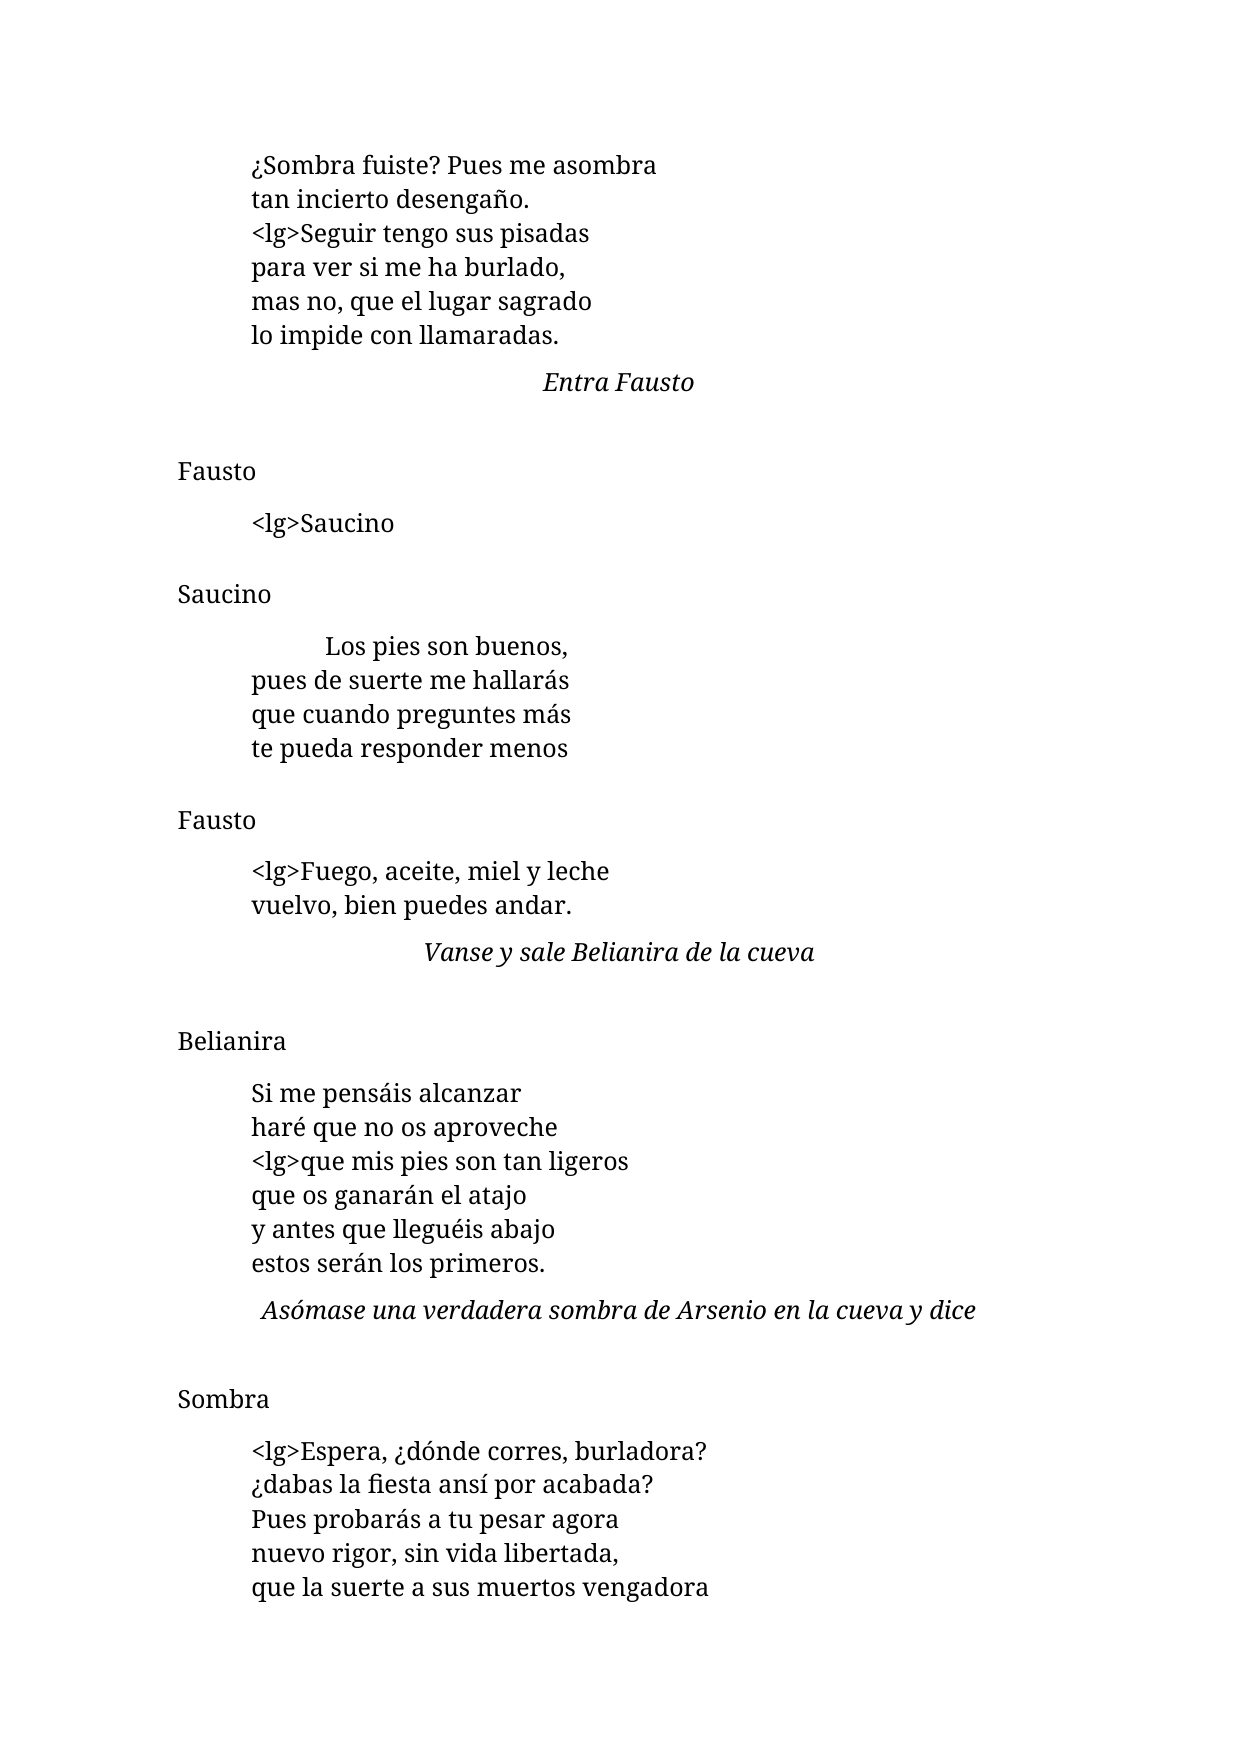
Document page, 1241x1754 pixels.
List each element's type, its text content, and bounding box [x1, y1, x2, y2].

text que os ganarán el atajo [251, 1178, 1063, 1212]
text <lg>que mis pies son tan ligeros [251, 1143, 1063, 1178]
text estos serán los primeros. [251, 1246, 1063, 1280]
text Vanse y sale Belianira de la cueva [177, 934, 1063, 969]
text <lg>Fuego, aceite, miel y leche [251, 854, 1063, 888]
text Fausto [177, 802, 1063, 836]
text <lg>Seguir tengo sus pisadas [251, 216, 1063, 250]
text Entra Fausto [177, 364, 1063, 398]
text <lg>Saucino [251, 505, 1063, 539]
text Belianira [177, 1024, 1063, 1058]
text y antes que lleguéis abajo [251, 1212, 1063, 1246]
text ¿Sombra fuiste? Pues me asombra [251, 148, 1063, 182]
text Sombra [177, 1381, 1063, 1416]
text lo impide con llamaradas. [251, 318, 1063, 352]
text te pueda responder menos [251, 731, 1063, 765]
text <lg>Espera, ¿dónde corres, burladora? [251, 1433, 1063, 1467]
text pues de suerte me hallarás [251, 663, 1063, 697]
text Si me pensáis alcanzar [251, 1075, 1063, 1109]
text que cuando preguntes más [251, 697, 1063, 731]
text Pues probarás a tu pesar agora [251, 1501, 1063, 1535]
text que la suerte a sus muertos vengadora [251, 1569, 1063, 1603]
text Los pies son buenos, [251, 628, 1063, 663]
text para ver si me ha burlado, [251, 250, 1063, 284]
text haré que no os aproveche [251, 1109, 1063, 1143]
text ¿dabas la fiesta ansí por acabada? [251, 1467, 1063, 1501]
text Fausto [177, 454, 1063, 488]
text mas no, que el lugar sagrado [251, 284, 1063, 318]
text vuelvo, bien puedes andar. [251, 888, 1063, 922]
text tan incierto desengaño. [251, 182, 1063, 216]
text Saucino [177, 577, 1063, 611]
text Asómase una verdadera sombra de Arsenio en la cueva y dice [177, 1292, 1063, 1326]
text nuevo rigor, sin vida libertada, [251, 1535, 1063, 1569]
